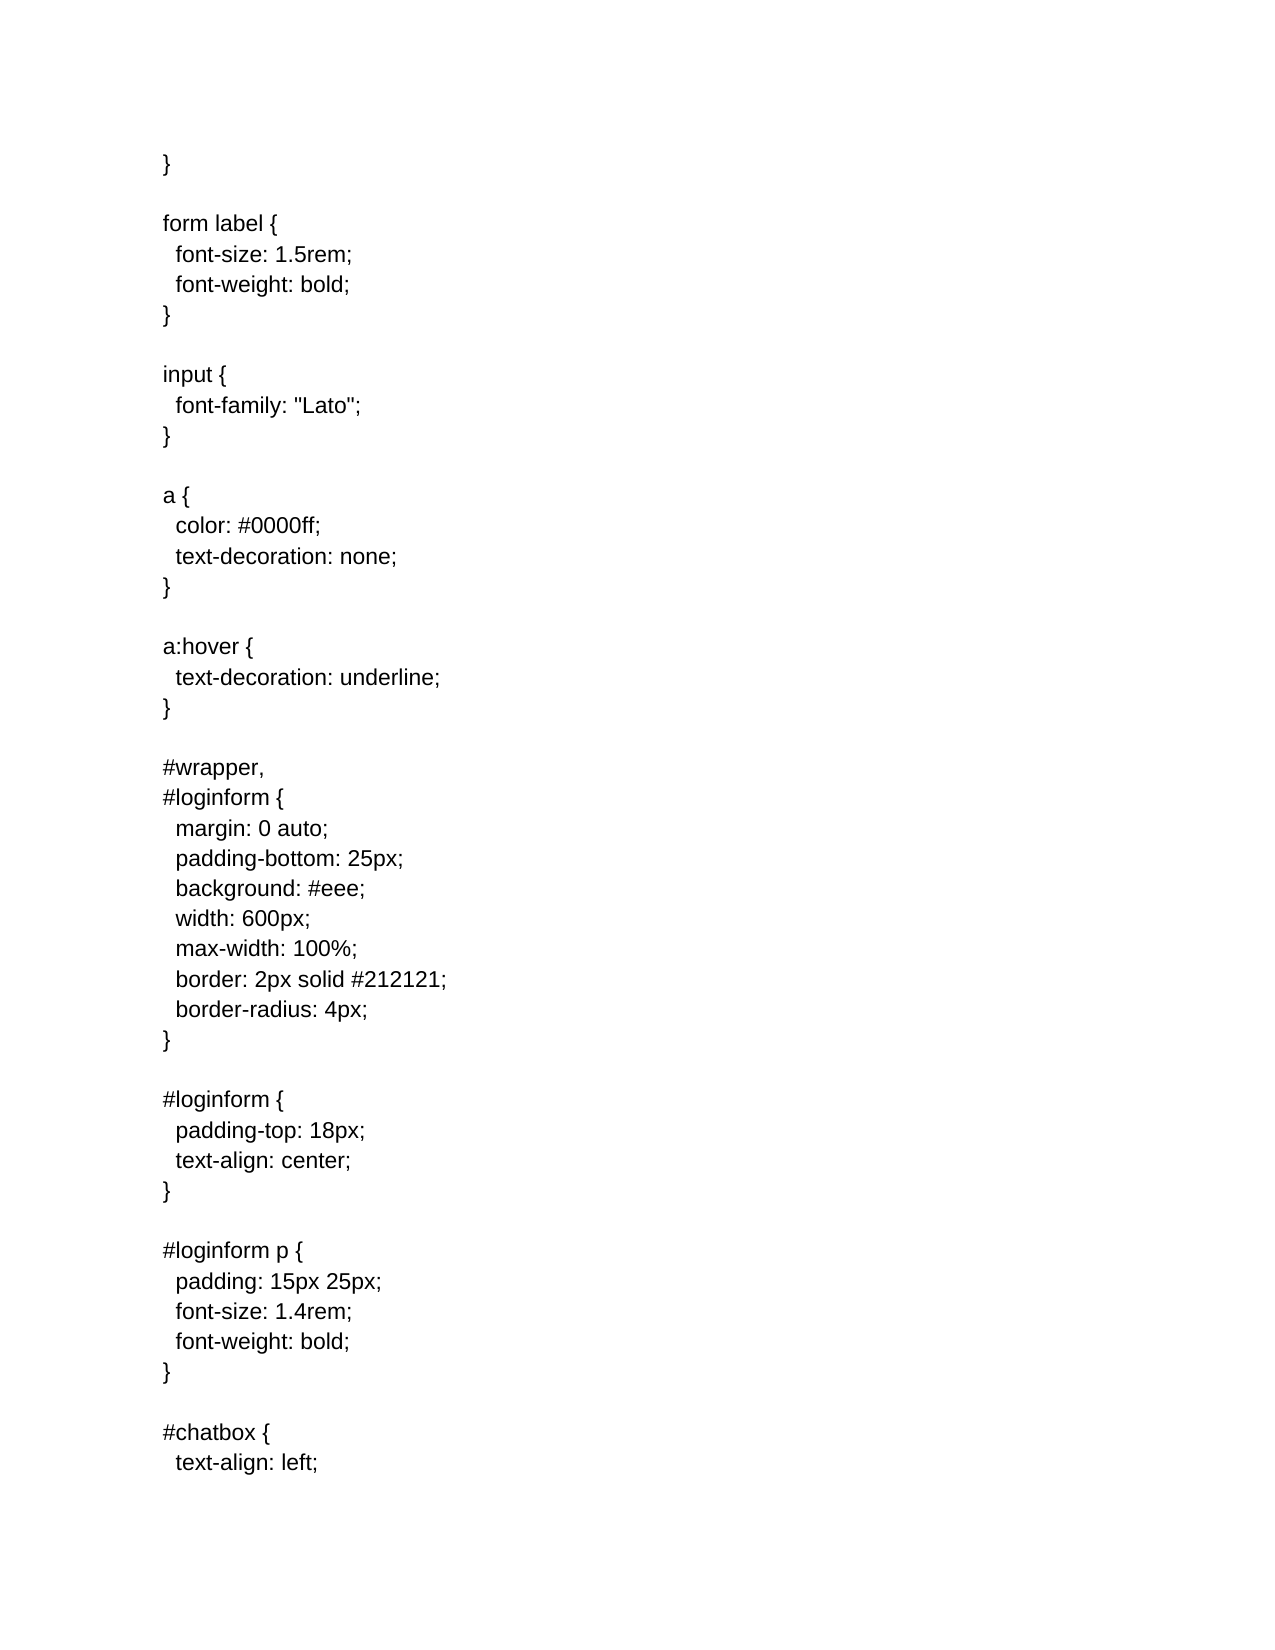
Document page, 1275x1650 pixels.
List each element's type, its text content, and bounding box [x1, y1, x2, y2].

text } [150, 150, 1125, 176]
text } [150, 573, 1125, 599]
text } [150, 422, 1125, 448]
text } [150, 301, 1125, 327]
text input { [150, 361, 1125, 388]
text } [150, 1358, 1125, 1385]
text font-weight: bold; [150, 1328, 1125, 1354]
text } [150, 1026, 1125, 1052]
text #chatbox { [150, 1419, 1125, 1445]
text border-radius: 4px; [150, 996, 1125, 1022]
text font-size: 1.4rem; [150, 1298, 1125, 1324]
text form label { [150, 210, 1125, 237]
text width: 600px; [150, 905, 1125, 932]
text font-weight: bold; [150, 271, 1125, 297]
text text-decoration: none; [150, 543, 1125, 569]
text } [150, 1177, 1125, 1203]
text font-family: "Lato"; [150, 392, 1125, 418]
text #wrapper, [150, 754, 1125, 781]
text #loginform p { [150, 1237, 1125, 1264]
text text-decoration: underline; [150, 663, 1125, 690]
text } [150, 694, 1125, 720]
text text-align: left; [150, 1449, 1125, 1475]
text color: #0000ff; [150, 512, 1125, 539]
text a { [150, 482, 1125, 509]
text padding-top: 18px; [150, 1117, 1125, 1143]
text padding-bottom: 25px; [150, 845, 1125, 871]
text font-size: 1.5rem; [150, 241, 1125, 267]
text a:hover { [150, 633, 1125, 660]
text #loginform { [150, 784, 1125, 811]
text margin: 0 auto; [150, 814, 1125, 841]
text #loginform { [150, 1086, 1125, 1113]
text text-align: center; [150, 1147, 1125, 1173]
text padding: 15px 25px; [150, 1268, 1125, 1294]
text border: 2px solid #212121; [150, 966, 1125, 992]
text max-width: 100%; [150, 935, 1125, 962]
text background: #eee; [150, 875, 1125, 901]
